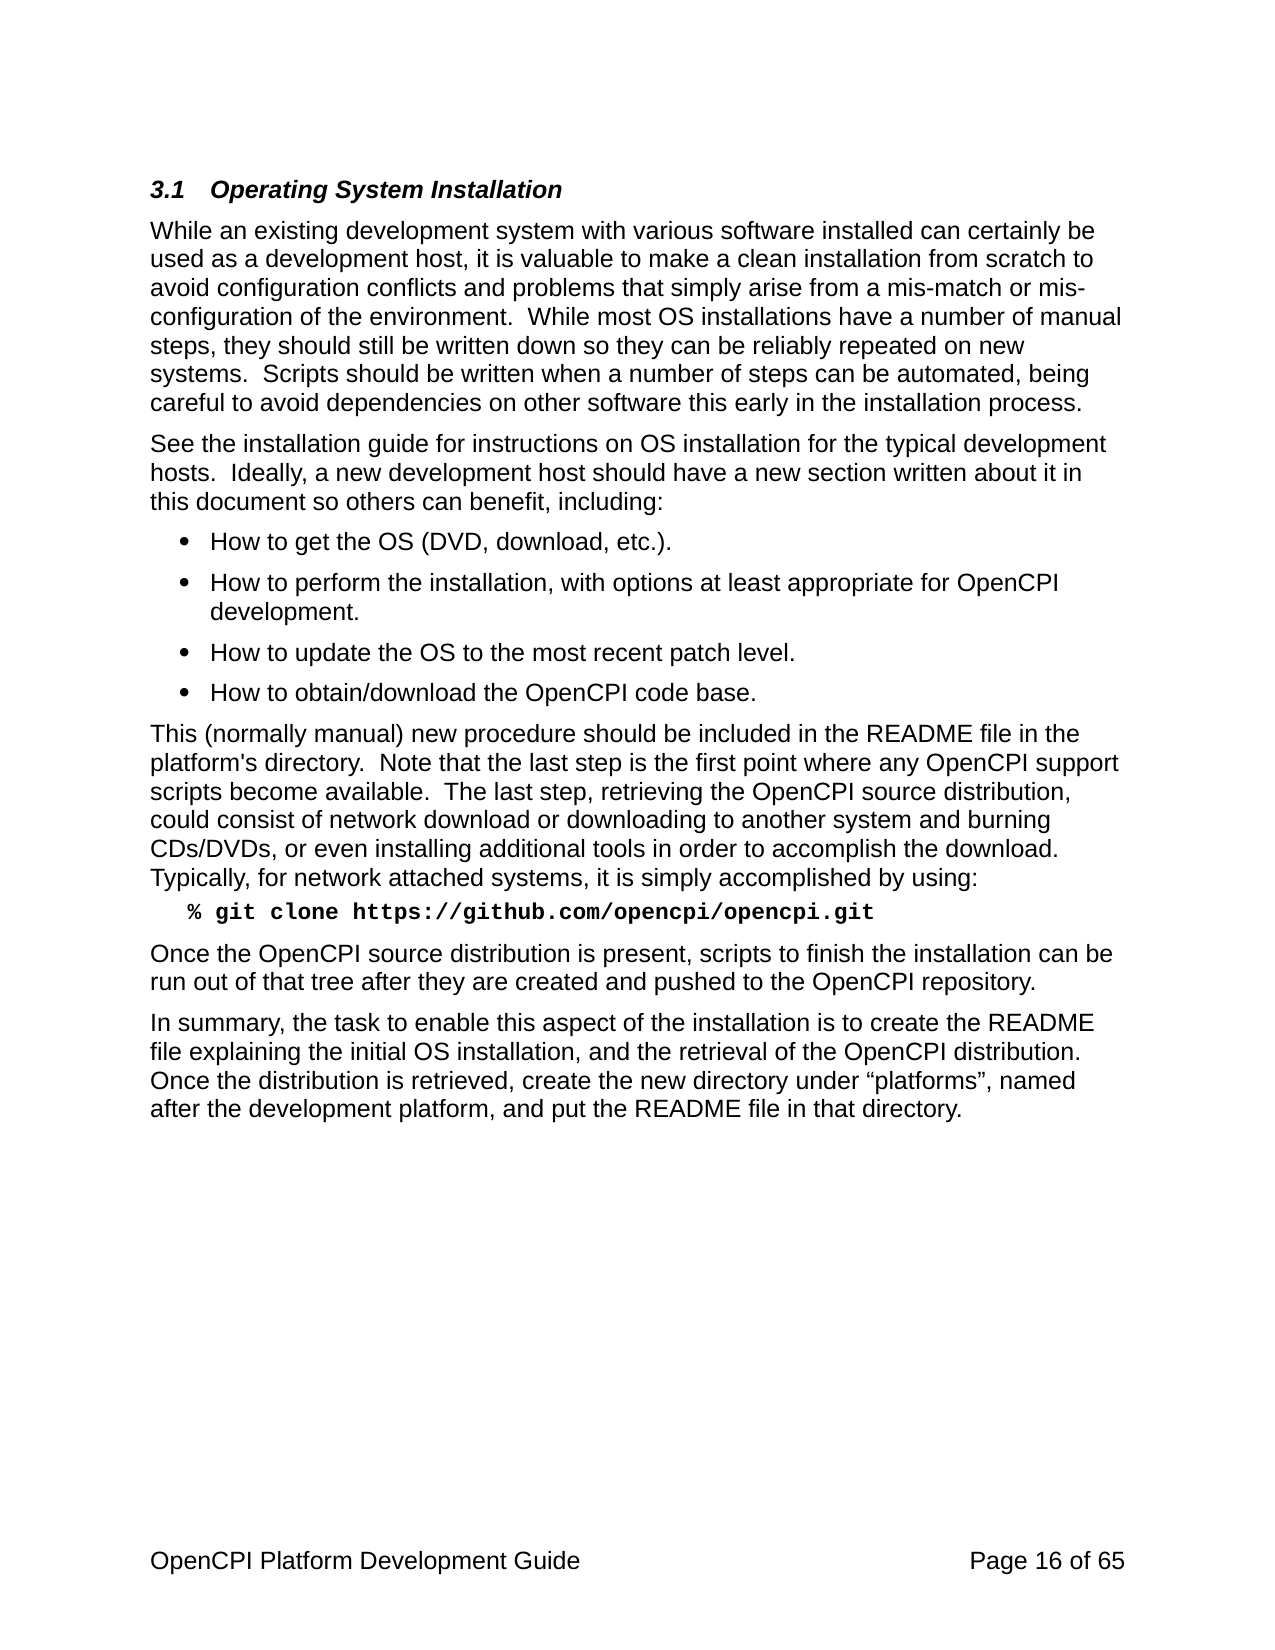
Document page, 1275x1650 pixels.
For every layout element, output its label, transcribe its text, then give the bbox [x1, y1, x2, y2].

text While an existing development system with various software installed can certainly be used as a development host, it is valuable to make a clean installation from scratch to avoid configuration conflicts and problems that simply arise from a mis-match or mis-configuration of the environment. While most OS installations have a number of manual steps, they should still be written down so they can be reliably repeated on new systems. Scripts should be written when a number of steps can be automated, being careful to avoid dependencies on other software this early in the installation process. [150, 216, 1125, 417]
text Once the OpenCPI source distribution is present, scripts to finish the installation can be run out of that tree after they are created and pushed to the OpenCPI repository. [150, 939, 1125, 996]
text This (normally manual) new procedure should be included in the README file in the platform's directory. Note that the last step is the first point where any OpenCPI support scripts become available. The last step, retrieving the OpenCPI source distribution, could consist of network download or downloading to another system and burning CDs/DVDs, or even installing additional tools in order to accomplish the download. Typically, for network attached systems, it is simply accomplished by using: [150, 719, 1125, 892]
list How to get the OS (DVD, download, etc.). [180, 527, 1125, 556]
list How to obtain/download the OpenCPI code base. [180, 678, 1125, 707]
list How to update the OS to the most recent patch level. [180, 638, 1125, 666]
text In summary, the task to enable this aspect of the installation is to create the README file explaining the initial OS installation, and the retrieval of the OpenCPI distribution. Once the distribution is retrieved, create the new directory under “platforms”, named after the development platform, and put the README file in that directory. [150, 1008, 1125, 1123]
subtitle Operating System Installation [150, 175, 1125, 204]
text % git clone https://github.com/opencpi/opencpi.git [187, 901, 1125, 927]
list How to perform the installation, with options at least appropriate for OpenCPI development. [180, 568, 1125, 626]
text See the installation guide for instructions on OS installation for the typical development hosts. Ideally, a new development host should have a new section written about it in this document so others can benefit, including: [150, 429, 1125, 515]
